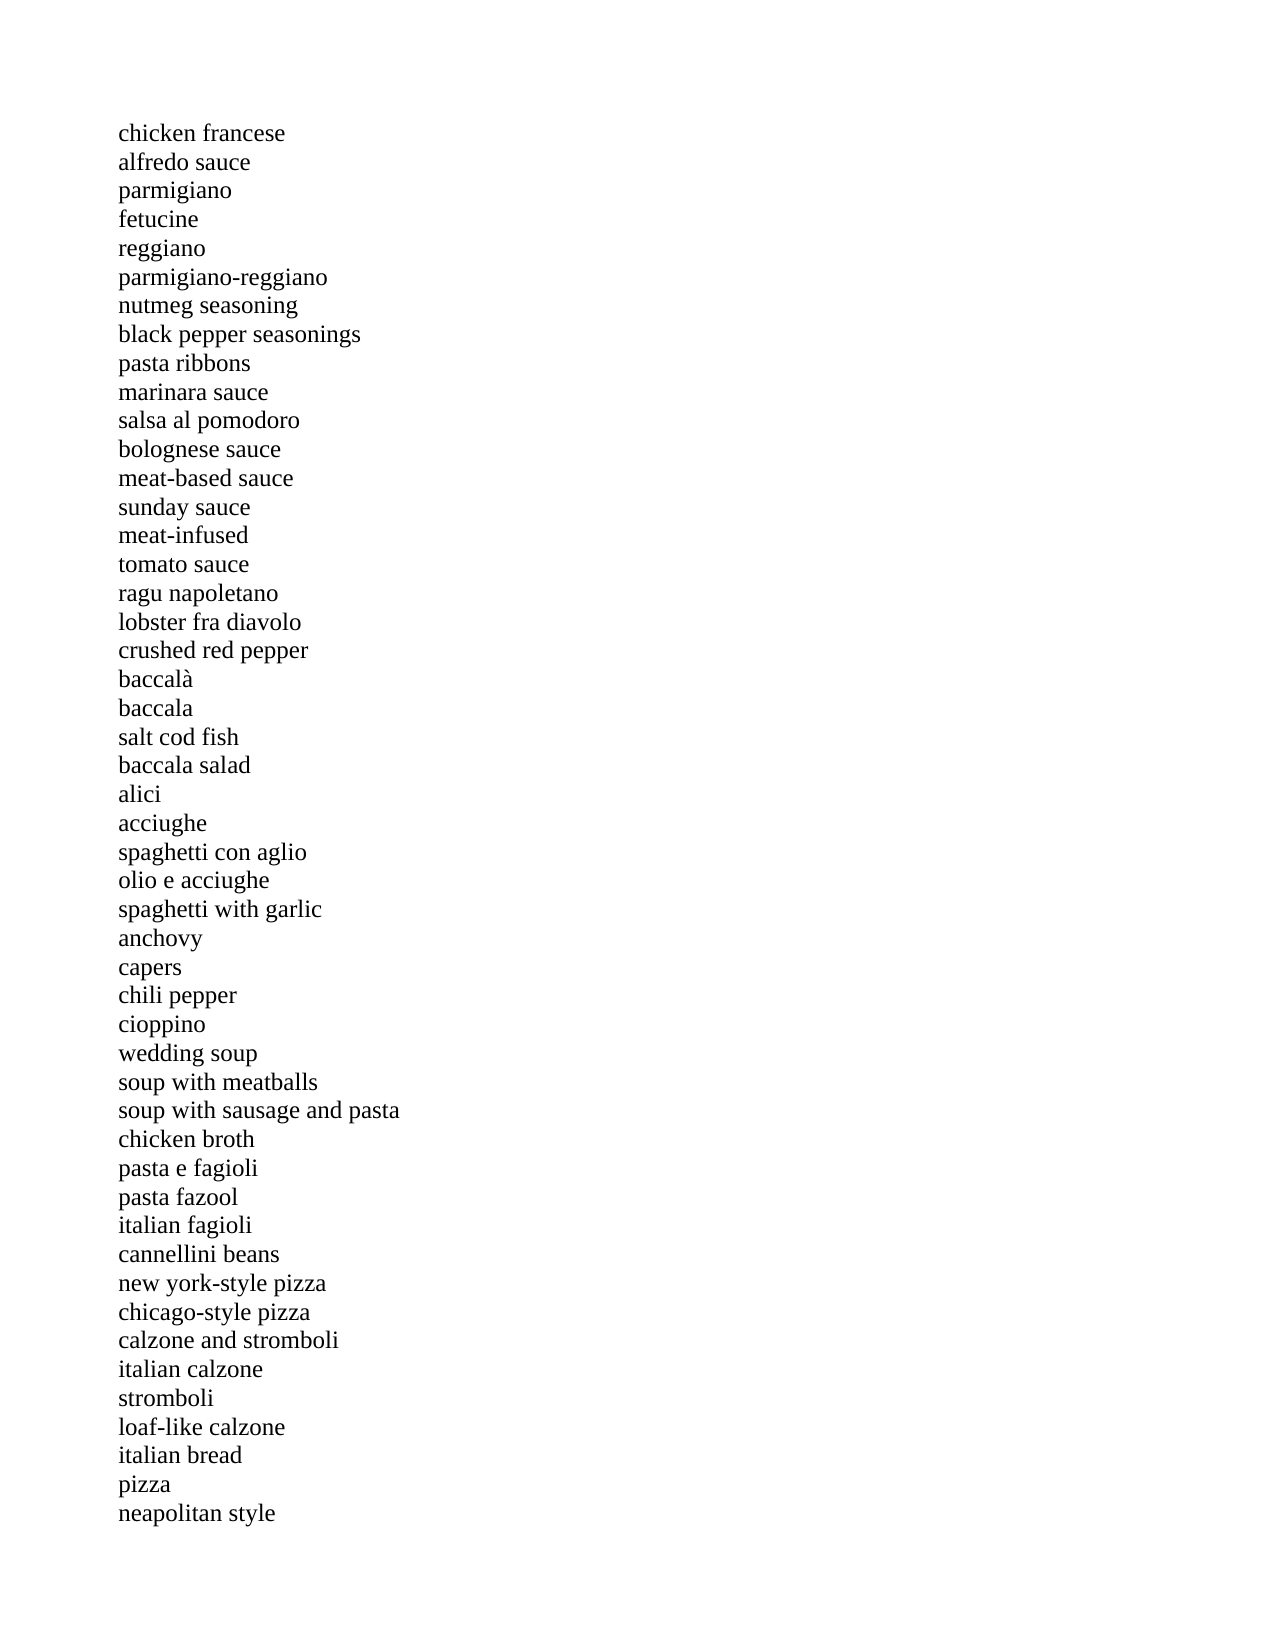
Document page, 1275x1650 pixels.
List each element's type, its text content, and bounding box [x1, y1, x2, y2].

text sunday sauce [118, 492, 1157, 521]
text spaghetti with garlic [118, 894, 1157, 923]
text chili pepper [118, 981, 1157, 1009]
text pasta fazool [118, 1182, 1157, 1211]
text crushed red pepper [118, 636, 1157, 664]
text alici [118, 779, 1157, 808]
text capers [118, 952, 1157, 981]
text marinara sauce [118, 377, 1157, 406]
text bolognese sauce [118, 434, 1157, 463]
text new york-style pizza [118, 1268, 1157, 1297]
text olio e acciughe [118, 866, 1157, 894]
text chicago-style pizza [118, 1297, 1157, 1326]
text italian fagioli [118, 1211, 1157, 1239]
text italian bread [118, 1441, 1157, 1469]
text salsa al pomodoro [118, 406, 1157, 434]
text italian calzone [118, 1354, 1157, 1383]
text calzone and stromboli [118, 1326, 1157, 1354]
text parmigiano-reggiano [118, 262, 1157, 291]
text lobster fra diavolo [118, 607, 1157, 636]
text tomato sauce [118, 549, 1157, 578]
text wedding soup [118, 1038, 1157, 1067]
text fetucine [118, 204, 1157, 233]
text loaf-like calzone [118, 1412, 1157, 1441]
text chicken broth [118, 1124, 1157, 1153]
text parmigiano [118, 176, 1157, 204]
text nutmeg seasoning [118, 291, 1157, 319]
text pasta ribbons [118, 348, 1157, 377]
text baccalà [118, 664, 1157, 693]
text baccala [118, 693, 1157, 722]
text chicken francese [118, 118, 1157, 147]
text anchovy [118, 923, 1157, 952]
text pasta e fagioli [118, 1153, 1157, 1182]
text stromboli [118, 1383, 1157, 1412]
text cioppino [118, 1009, 1157, 1038]
text neapolitan style [118, 1498, 1157, 1527]
text soup with sausage and pasta [118, 1096, 1157, 1124]
text meat-based sauce [118, 463, 1157, 492]
text meat-infused [118, 521, 1157, 549]
text ragu napoletano [118, 578, 1157, 607]
text cannellini beans [118, 1239, 1157, 1268]
text soup with meatballs [118, 1067, 1157, 1096]
text baccala salad [118, 751, 1157, 779]
text black pepper seasonings [118, 319, 1157, 348]
text alfredo sauce [118, 147, 1157, 176]
text spaghetti con aglio [118, 837, 1157, 866]
text salt cod fish [118, 722, 1157, 751]
text pizza [118, 1469, 1157, 1498]
text acciughe [118, 808, 1157, 837]
text reggiano [118, 233, 1157, 262]
